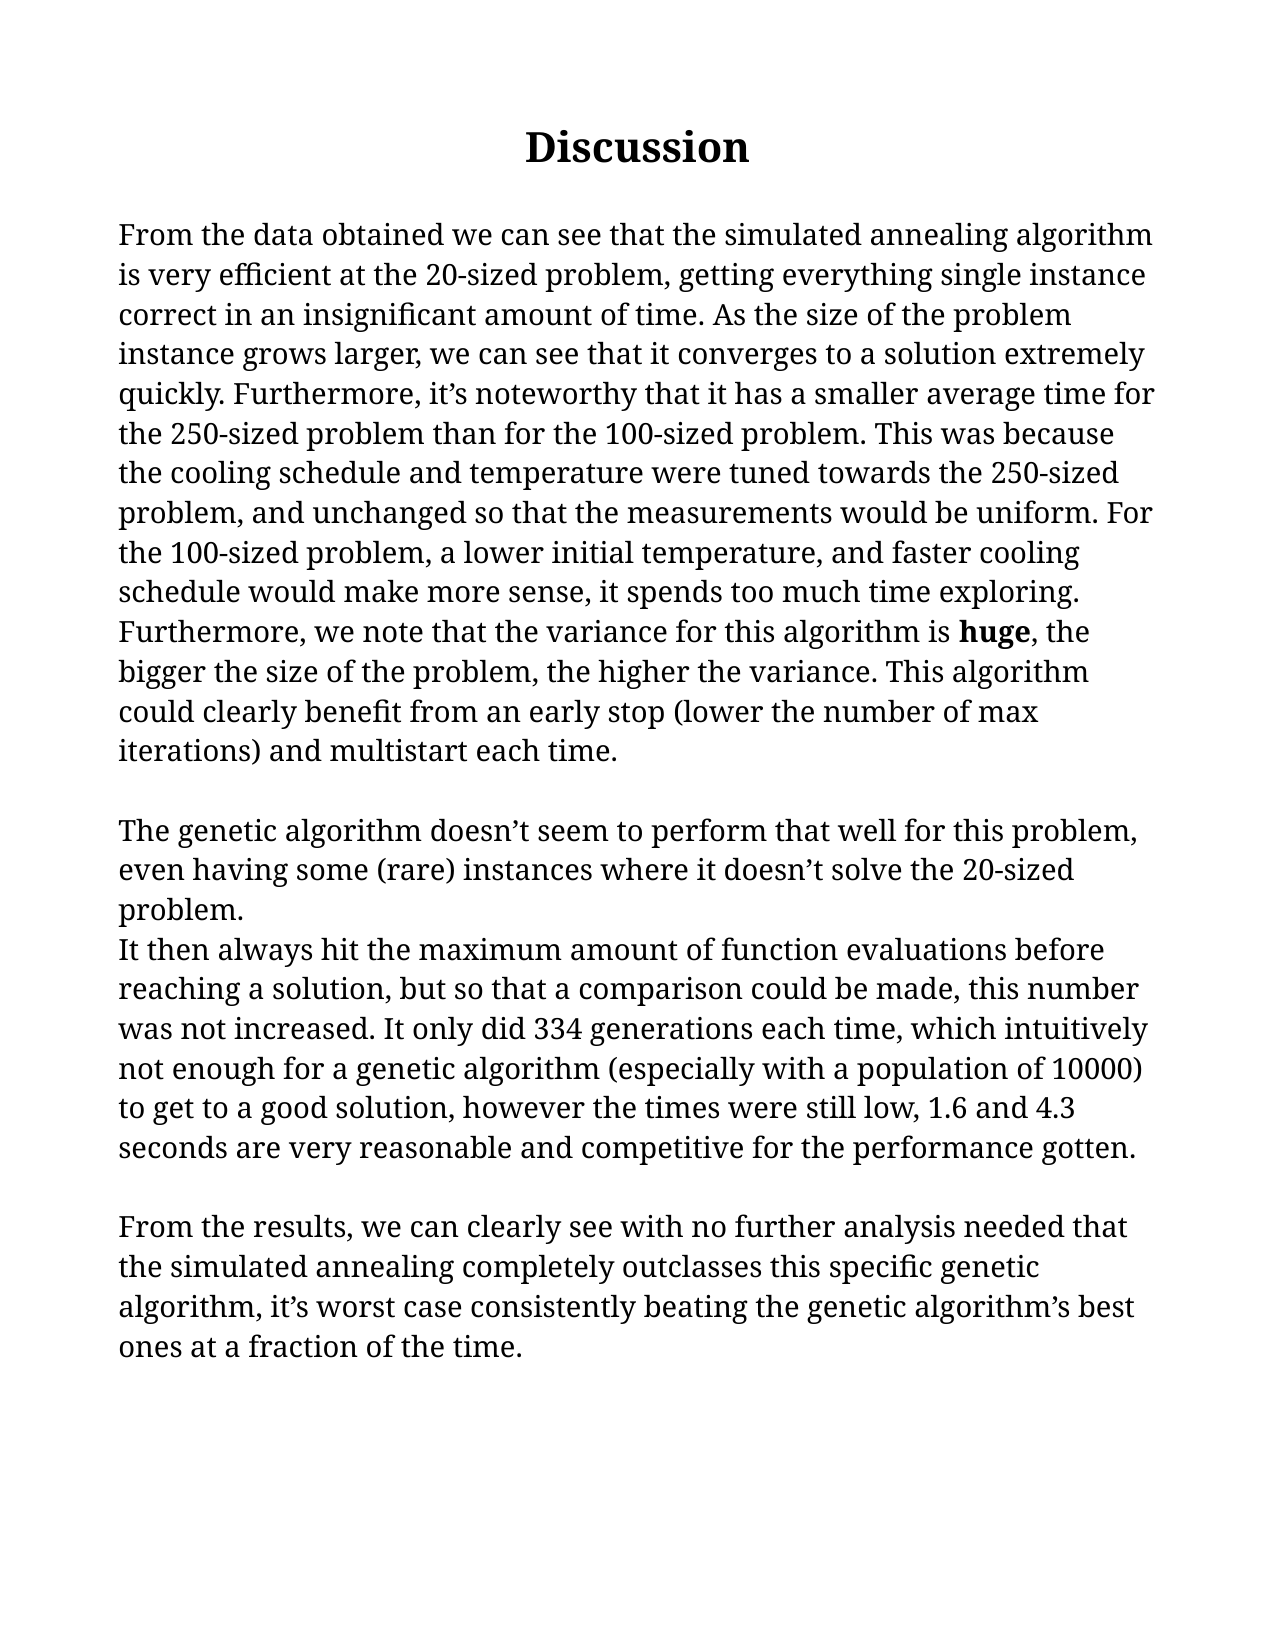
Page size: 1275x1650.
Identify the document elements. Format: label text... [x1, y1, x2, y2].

text From the results, we can clearly see with no further analysis needed that the simulated annealing completely outclasses this specific genetic algorithm, it’s worst case consistently beating the genetic algorithm’s best ones at a fraction of the time. [118, 1207, 1157, 1366]
text Furthermore, we note that the variance for this algorithm is huge, the bigger the size of the problem, the higher the variance. This algorithm could clearly benefit from an early stop (lower the number of max iterations) and multistart each time. [118, 611, 1157, 770]
text Discussion [118, 118, 1157, 175]
text From the data obtained we can see that the simulated annealing algorithm is very efficient at the 20-sized problem, getting everything single instance correct in an insignificant amount of time. As the size of the problem instance grows larger, we can see that it converges to a solution extremely quickly. Furthermore, it’s noteworthy that it has a smaller average time for the 250-sized problem than for the 100-sized problem. This was because the cooling schedule and temperature were tuned towards the 250-sized problem, and unchanged so that the measurements would be uniform. For the 100-sized problem, a lower initial temperature, and faster cooling schedule would make more sense, it spends too much time exploring. [118, 214, 1157, 611]
text The genetic algorithm doesn’t seem to perform that well for this problem, even having some (rare) instances where it doesn’t solve the 20-sized problem. [118, 810, 1157, 929]
text It then always hit the maximum amount of function evaluations before reaching a solution, but so that a comparison could be made, this number was not increased. It only did 334 generations each time, which intuitively not enough for a genetic algorithm (especially with a population of 10000) to get to a good solution, however the times were still low, 1.6 and 4.3 seconds are very reasonable and competitive for the performance gotten. [118, 929, 1157, 1167]
